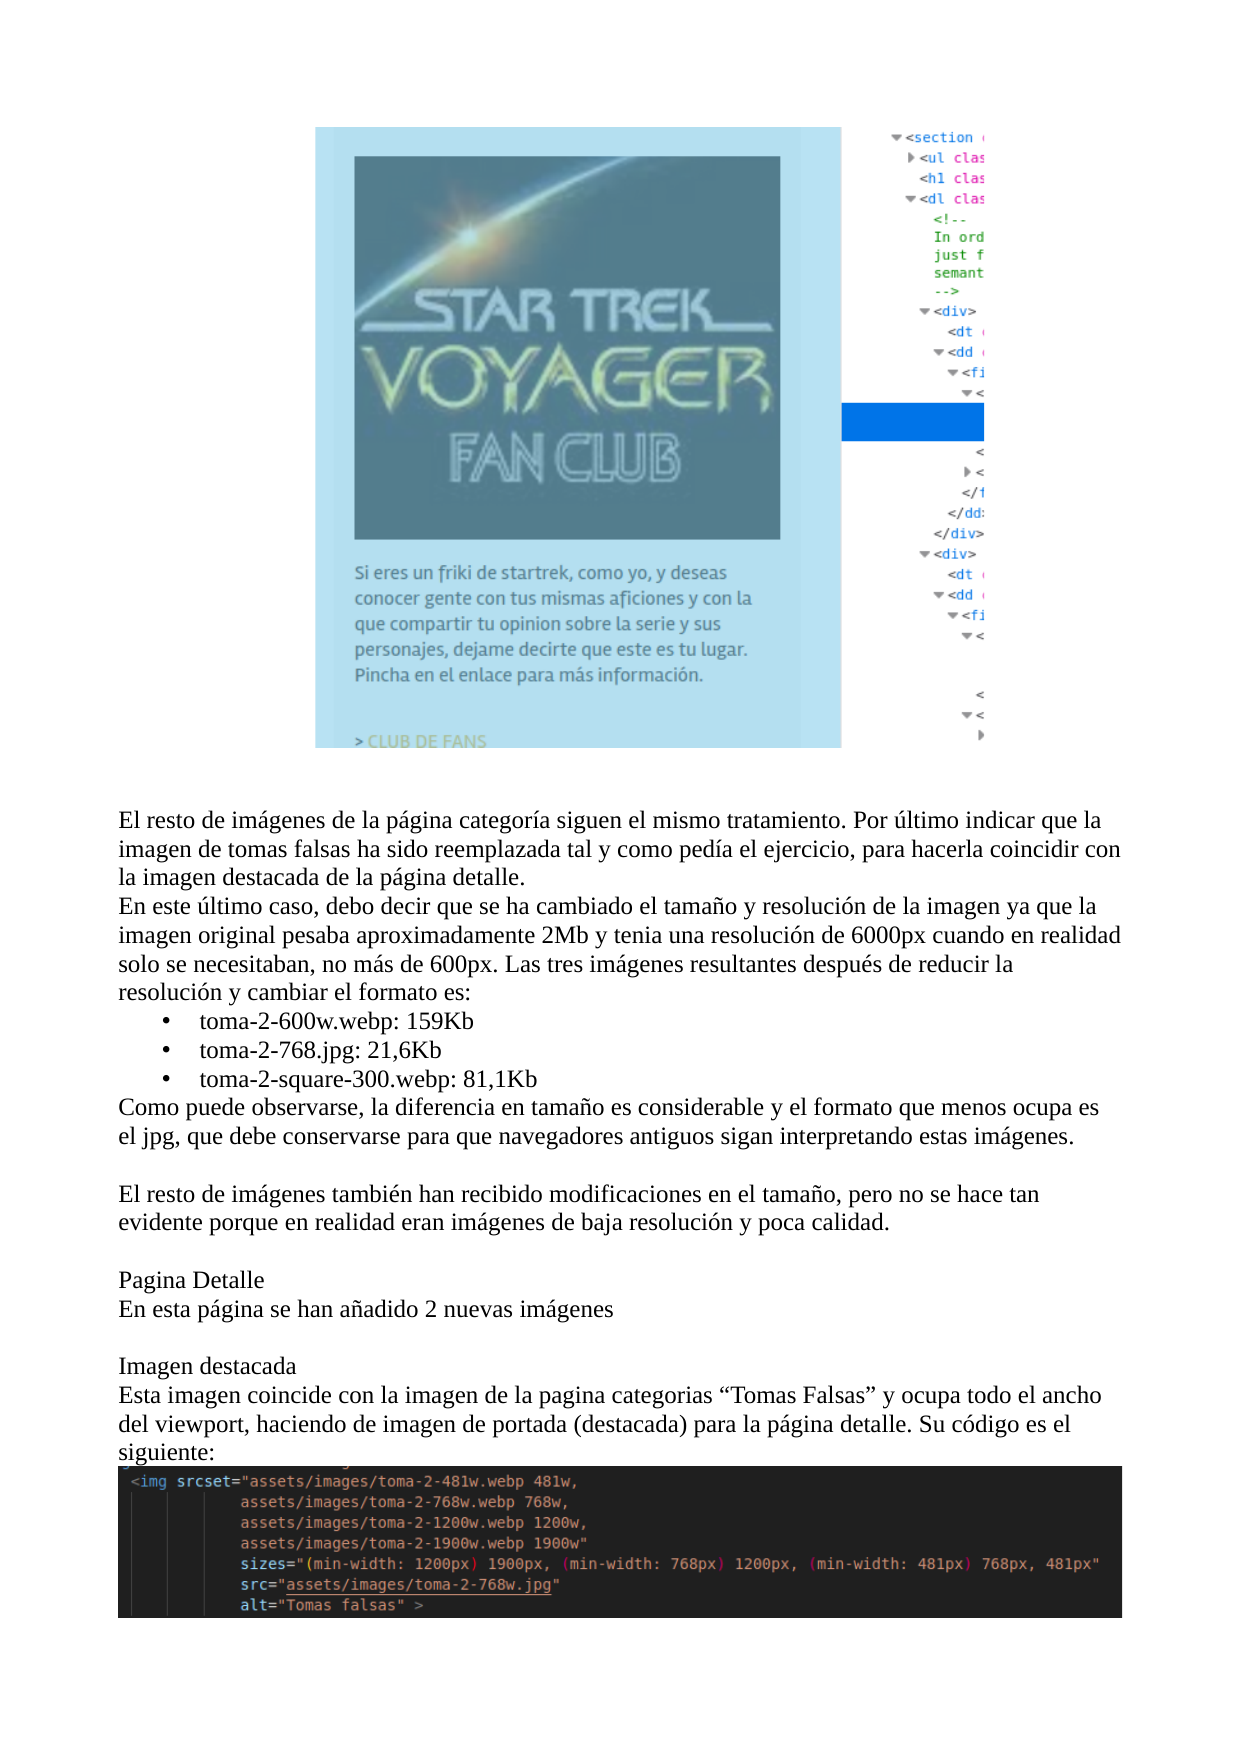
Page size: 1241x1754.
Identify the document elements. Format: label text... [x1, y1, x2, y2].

list toma-2-square-300.webp: 81,1Kb [162, 1064, 1122, 1092]
text El resto de imágenes de la página categoría siguen el mismo tratamiento. Por último indicar que la imagen de tomas falsas ha sido reemplazada tal y como pedía el ejercicio, para hacerla coincidir con la imagen destacada de la página detalle. [118, 805, 1122, 891]
text El resto de imágenes también han recibido modificaciones en el tamaño, pero no se hace tan evidente porque en realidad eran imágenes de baja resolución y poca calidad. [118, 1179, 1122, 1236]
text Esta imagen coincide con la imagen de la pagina categorias “Tomas Falsas” y ocupa todo el ancho del viewport, haciendo de imagen de portada (destacada) para la página detalle. Su código es el siguiente: [118, 1380, 1122, 1466]
text Como puede observarse, la diferencia en tamaño es considerable y el formato que menos ocupa es el jpg, que debe conservarse para que navegadores antiguos sigan interpretando estas imágenes. [118, 1092, 1122, 1150]
text En esta página se han añadido 2 nuevas imágenes [118, 1294, 1122, 1322]
text Pagina Detalle [118, 1265, 1122, 1294]
text En este último caso, debo decir que se ha cambiado el tamaño y resolución de la imagen ya que la imagen original pesaba aproximadamente 2Mb y tenia una resolución de 6000px cuando en realidad solo se necesitaban, no más de 600px. Las tres imágenes resultantes después de reducir la resolución y cambiar el formato es: [118, 891, 1122, 1006]
picture [315, 127, 985, 748]
picture [118, 1466, 1123, 1618]
text Imagen destacada [118, 1351, 1122, 1380]
list toma-2-768.jpg: 21,6Kb [162, 1035, 1122, 1064]
list toma-2-600w.webp: 159Kb [162, 1006, 1122, 1035]
